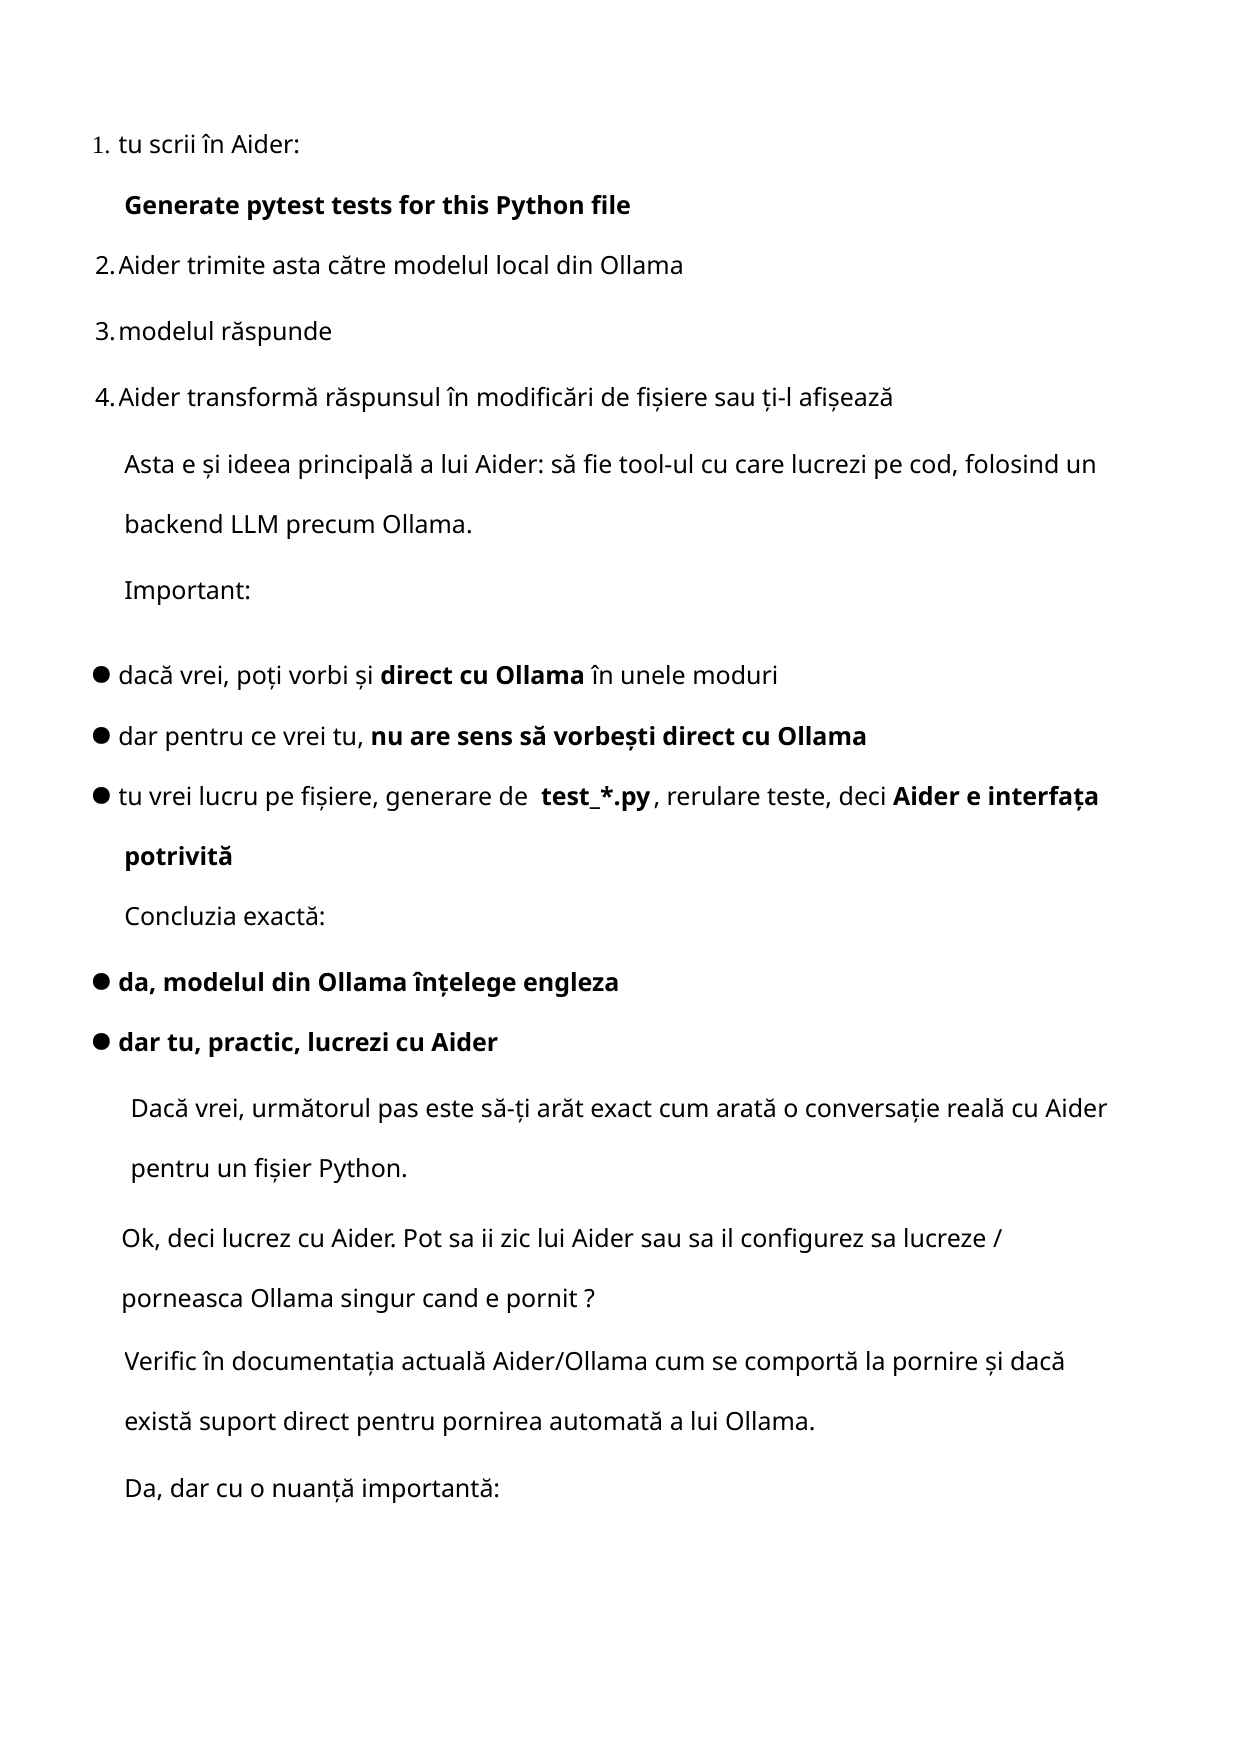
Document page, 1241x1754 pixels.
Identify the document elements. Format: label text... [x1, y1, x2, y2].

list modelul răspunde [119, 308, 1122, 351]
list Aider trimite asta către modelul local din Ollama [119, 241, 1122, 284]
list da, modelul din Ollama înțelege engleza [119, 959, 1122, 1002]
text Ok, deci lucrez cu Aider. Pot sa ii zic lui Aider sau sa il configurez sa lucreze / porneasca Ollama singur cand e pornit ? [119, 1279, 598, 1318]
text Ok, deci lucrez cu Aider. Pot sa ii zic lui Aider sau sa il configurez sa lucreze / porneasca Ollama singur cand e pornit ? [122, 1217, 1122, 1318]
text Da, dar cu o nuanță importantă: [119, 1464, 1122, 1510]
text Asta e și ideea principală a lui Aider: să fie tool-ul cu care lucrezi pe cod, folosind un backend LLM precum Ollama. [119, 440, 1122, 544]
text Dacă vrei, următorul pas este să-ți arăt exact cum arată o conversație reală cu Aider pentru un fișier Python. [125, 1086, 1122, 1191]
list dar tu, practic, lucrezi cu Aider [119, 1019, 1122, 1065]
list tu scrii în Aider: Generate pytest tests for this Python file [119, 122, 1122, 224]
list dacă vrei, poți vorbi și direct cu Ollama în unele moduri [119, 652, 1122, 695]
text Verific în documentația actuală Aider/Ollama cum se comportă la pornire și dacă există suport direct pentru pornirea automată a lui Ollama. [119, 1339, 1122, 1441]
text Ok, deci lucrez cu Aider. Pot sa ii zic lui Aider sau sa il configurez sa lucreze / porneasca Ollama singur cand e pornit ? [122, 1219, 1012, 1258]
text Important: [119, 567, 1122, 610]
text Concluzia exactă: [119, 892, 1122, 936]
list tu vrei lucru pe fișiere, generare de test_*.py, rerulare teste, deci Aider e interfața potrivită [119, 772, 1122, 875]
list dar pentru ce vrei tu, nu are sens să vorbești direct cu Ollama [119, 712, 1122, 755]
list Aider transformă răspunsul în modificări de fișiere sau ți-l afișează [119, 374, 1122, 417]
